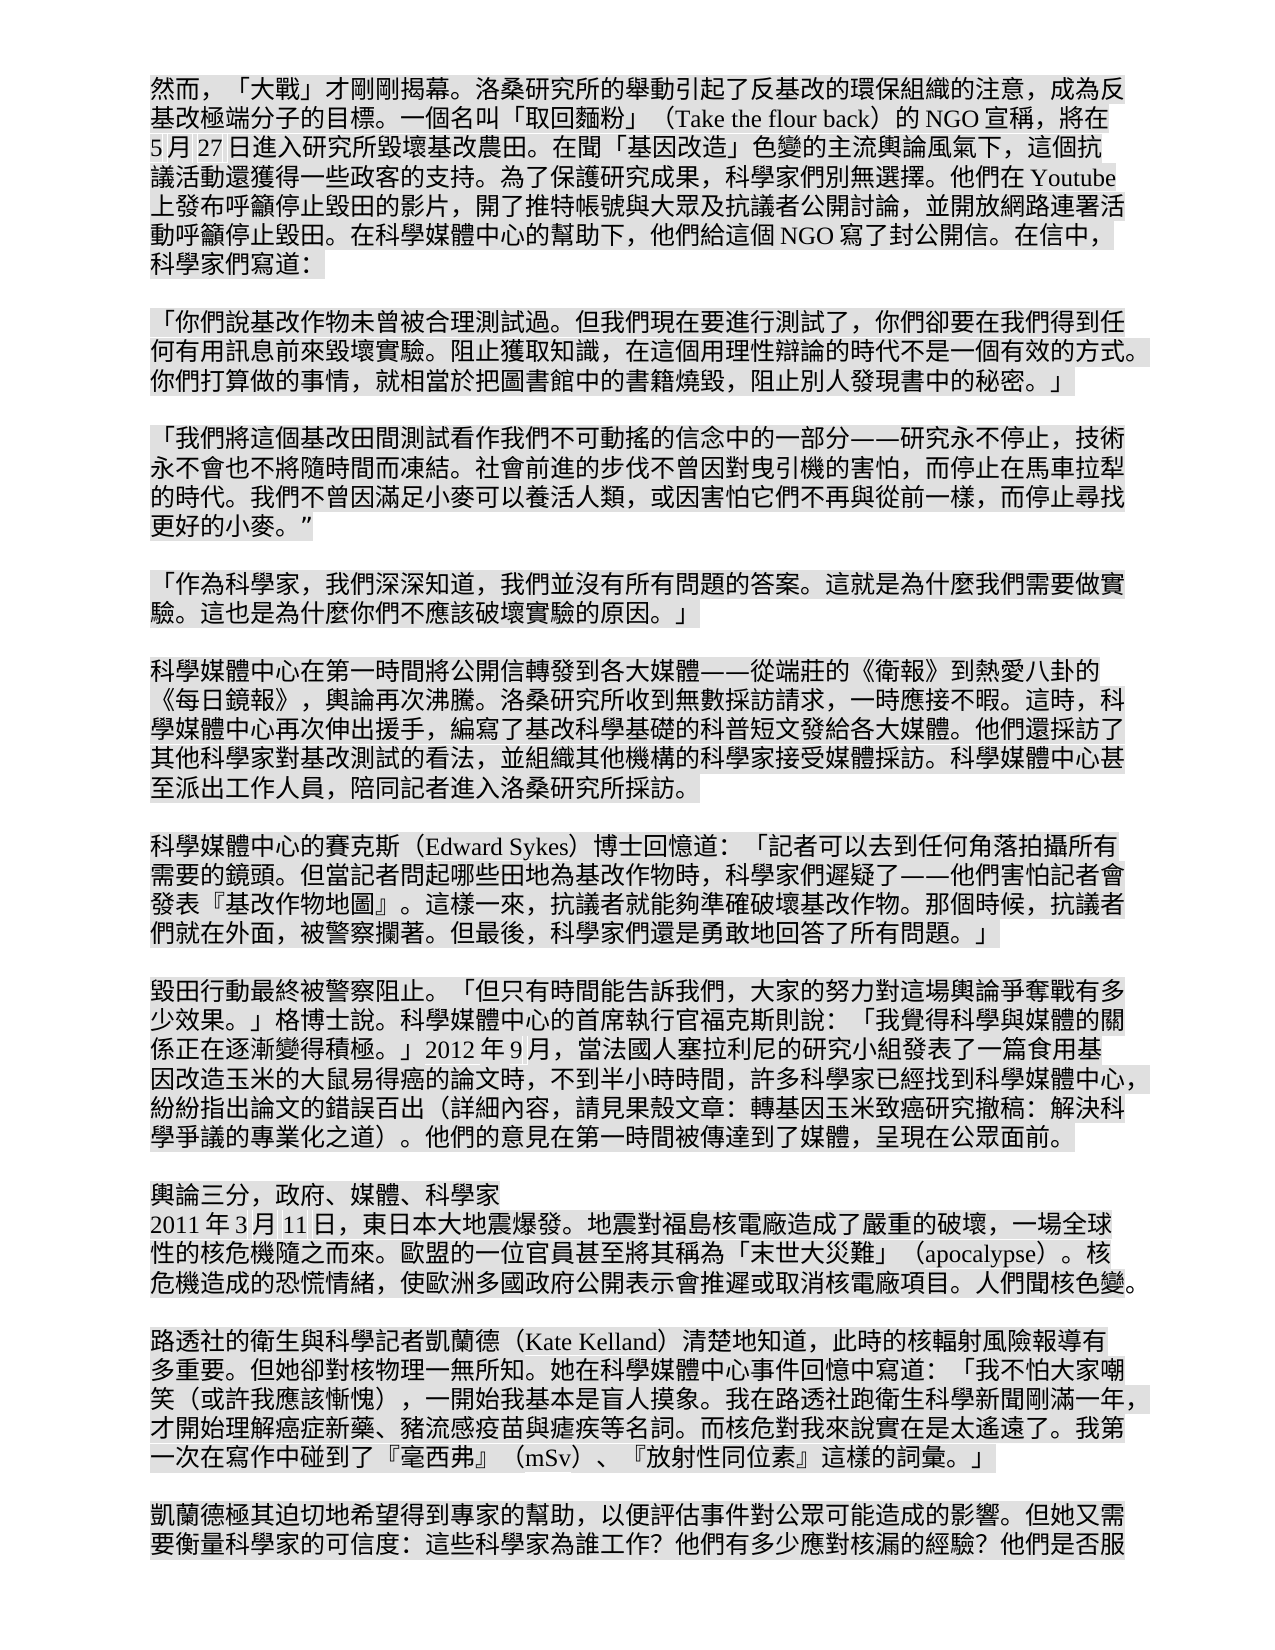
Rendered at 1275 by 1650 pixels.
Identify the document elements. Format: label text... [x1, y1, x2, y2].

text 官大學問大，這是其中之一。更多掌握麥克風的名人和學者，在媒體前吊書袋。就我自己從事專業領域中，特別有關於基改的議題，三不五時被綁在火刑架上。看到需多媒體上的人士，對這議題夸夸其言，更別說拿一些非現有證據的說法，製造大量的恐慌。有一些這些議題走向的導論學者和名人，號稱與此領域相關。可是相關領域的研究者，都知道這些在鏡頭前又叫又跳的”相關專業人士“，從未對基改有相關的研究著作。 因為我攻學位的學校是國內醫學相關領域，陳真的所說的醫學倫理，也曾經聽過幾次相關的講座。我只知道不少講稿裡，哲學名詞滿天飛。堆切起來，似乎內容豐富，但聽完總感覺空洞。甚至有些名詞，是來到巴勒網讀陳真的文章時，才知道講者錯誤闡釋或是誤解該詞的意義。 也許對一件事情或一個人而言，無知不是最可怕，一知半解才是恐慌的來源。許多學問真要窮究起來，真是花上幾輩子都不太可能完全了解。連講求可見證據的科學和工程，往往很難讓一般人理解。我曾搭計程車，經過正在蓋捷運的信義路，司機沿途抱怨工程”為什麼要蓋這麼久“。更別說，思想型的學問，如哲學和文學。正因為一般人對於這些學問無能力與無耐心去理解，更從心中產生恐懼與敬畏。所以一知半解者，往往一點點簡單地言論，就造成重大影響。即便這些一知半姐者有意或無意地挑起爭論，都足以讓學門的研究者疲於奔命，甚至被歧視與鄙視。 ============================================ 打通媒體，遠離科學危機：專訪英國科學媒體中心 http://pansci.tw/archives/61142 文 / FujiaC 基改問題產生的爭議、PX項目是否應該啟動、核電廠該不該建……今天，傳播正確的科學知識已經不僅是寫幾篇科普文章、做幾個科普講座，針對科學問題本身進行解釋這麼簡單。公眾獲取訊息的管道正變得越來越多元，如何讓科學的聲音不被繁亂複雜的噪音、甚至謠言所淹沒，是科學傳播中面臨的最大問題。科學傳播工作需要政府、科學家、媒體的配合，而這其中的組織和銜接的中間機構又起到了至關重要的作用。作為其中的典範，英國科學媒體中心（Science media centre）在科學傳播方面受到了廣泛的肯定。果殼網特邀駐倫敦記者前往科學媒體中心，對他們進行了專訪。看看一個專業的科學媒體中心，在科學傳播過程中應該扮演怎樣的角色。 牛刀初試，打破科學界失聲定律 「我曾經過著非常簡單的生活，每天在威爾斯海邊看著青草生長，試圖理解它們生長的秘密。但1999年之後，我的生活完全改變了。」英國阿伯里斯特維斯大學（ Aberystwyth University）的波洛克教授（Prof. Chris Pollock）在回憶中如此寫道。 1999年是波洛克教授生活產生巨大改變的轉捩點：他正式加入了一項飽受爭議的工作：為基因改造作物農場測試（GM crop farm-scale evaluation）做獨立審查。該研究受到英國政府的資助，以測試基改莊稼對環境與生物多樣性的影響。這是當時世界上最大範圍的基改作物農場測試，英國自然與環境研究委員會（NERC）、洛桑研究所（Rothamsted Research）等知名研究機構的科學家負責具體執行。為了保證客觀公正，另一些科學家組建了獨立審查小組，以跟進並發布研究結果。波洛克教授正是審查小組的主席。 2002年，他手握著該項目為期三年的研究結果：基因改造對生物多樣性的輕微影響並非來自基改本身，而來自農民對基改作物施加的農藥不同。由於基改甜菜和油菜植入了驅蚜蟲的基因片段，農民減少了農藥的使用，田間的生態多樣性因此發生變化，但並不危害環境。 然而，當時適逢英國民眾反基改情緒的高峰。 1998年的普茲泰事件是個關鍵轉折。普茲泰（Arpad Pusztai）博士來自英國洛維特研究所（The Rowett Institute of Nutrition and Health）。他在電視演講中稱：自己的實驗顯示，食用基改馬鈴薯的大鼠體重下降、免疫系統遭破壞。雖普茲泰被其研究所批評，最終被辭退，但他還是將論文成功發表在著名醫學雜誌《柳葉刀》上，一時輿論嘩然。普茲泰的名字佔據新聞頭條數月之久，還被塑造為受學術機構迫害的孤膽英雄。雖然英國皇家科學院迅速組織科學家對該研究進行進一步分析，認為其中存在許多嚴重錯誤，但直到數月後才發表公開譴責（詳細內容，請見果殼文章：不能相信的實驗（1）：普茲泰和他的轉基因土豆）。而此時，反基因改造的輿論趨勢已經形成，難於扭轉。許多環保組織鼓吹「基因改造危害人體」、「大財團的陰謀」、「禍國殃民謀財害命」。英國媒體也充斥著妖魔化基改的報導。當時的英國首相布萊恩因為支持基改，被小報描繪成試圖毀滅世界的科學怪人。與這一切形成鮮明對比的，是科學界的集體失聲。 2000年，英國上議院發表報告分析了這場輿論衝突，發現科學界人士在其中嚴重缺席：1999年2月11日—12日是基因改造爭論報導最集中的兩天。這兩天內，全英11份全國性報紙刊載的所有基改報導都不是由科學記者編寫的，其中45%報導來自政治記者；而在基改特稿中，也只有17%來自科學記者，所有與之相關的評論或者專欄文章，無一出自科學作者之手。牛津大學動物學教授、英國皇家科學院院長、上議院科學顧問羅伯特·梅憤怒地稱之為「不可思議、帶傾向性的事實陳列」。 如何把自己的結論告訴公眾，波洛克教授壓力重重。在那樣的輿論環境下，科學家們三年的工作結果可以輕易被媒體與民眾誤讀。波洛克不得不向剛剛成立的英國科學媒體中心（Science media centre）求助。 科學媒體中心成立於2002年。這是一個獨立的非營利機構，依靠慈善基金、政府、企業與公眾的捐款來運營。為了保證其公正獨立性，每一個捐贈方的捐贈金額不得超過機構募資總額的5%。中心的董事會由皇家科學院科學事務主席、皇家藥學學會主席、皇家工程學會首席執行官等組成，顧問團則包括《自然》雜誌主編、英國政府科學大臣、重要媒體的科學編輯。用CEO福克斯（Fiona Fox）的話說，科學媒體中心是「科學與媒體之間的前線」。 接到波洛克教授的求助後，科學媒體中心立即決定安排一場記者會，公佈基改作物農場測試的結果。各大媒體與小報的科學記者們逐漸收到邀請，但政府官員禁止入場。資助該項研究的政府機構官員要求科學家先為他們提供一份內部報告，但遭到了科學家的拒絕。 與此同時，波洛克和其他相關科學家在科學媒體中心的幫助下，開始了緊張的發表會排練。他回憶說：「科學媒體中心提出了許多建議。每當我們使用到晦澀的術語或者說到令人費解的原理時，他們就會喊停。」喊停的方法很特別，他們會說「kiss 」，意思是「keep it simple, stupid」（說簡單點，傻瓜）。 「走進記者會會場是我做過的最恐懼的事情。」波洛克教授寫到。幸好，記者會非常順利。在進行了長達一小時的演講後，波洛克立刻離開會場，去向研究的資助方，曾提出想要一份內部報告的部長做匯報，他的同事則留在現場，回答記者的提問。之後，他們又進行許多場學術演講，描述該項科研中的各種分析細節。這次記者會的效果顯著。第二天，幾乎所有的到會媒體都發表了詳盡的報導，準確解釋了幾乎所有科學細節。 科學媒體中心趁勢追擊，發動更多科學家發表對基因改造的看法，每天發送到各大科學記者的信箱，讓他們了解基改技術的科學事實。英國媒體上，妖魔化基改技術的言論因此逐漸減少，民眾終於能直接收聽來自科學界的聲音了。 秉筆作劍，迎擊極端環保組織 然而，圍繞基因改造的爭議卻從未停歇。這一次被捲到風口浪尖上的，是世界上最古老的植物研究機構——洛桑研究所（Rothamsted Research）。服務於這個已有170多年歷史的機構的科學家們研究出一種基改小麥，可以釋放出警告訊號，以吸引蚜蟲的天敵，這樣就能阻攔蚜蟲、減少使用殺蟲劑。 2011年，這種小麥進入田間測試環節，科學家也因此面臨輿論壓力。 洛桑研究所完全可以選擇用沉默來應對外界的喧囂。但與10年前不同，洛桑研究所不願陷於公眾的誤解之中。他們作好了要公開整個測試的準備。他們堅信，只有坦誠才能消除誤解，他們要和公眾直接對話。他們製作基改知識的傳單，設立科普基改的網站；他們與當地居民和學校進行交流，邀請議員、養蜂人，甚至反基改的環保組織參觀農田；他們希望大眾能了解，這是個田間實驗，我們需要這樣的實驗。科學家的工作沒有白費。許多曾經在在當地瘋傳的謠言，比如「政府秘密測試」、「小麥通過風中授粉污染其他農田」、「小麥含有動物基因」、「測試為商業利益」等等，不攻自破，漸漸平息。 洛桑研究所的科學家們受到了鼓舞。他們希望能夠讓全國人民都知道他們的工作。 2012年1月，在科學媒體中心的協助下，洛桑研究所召開了一次記者會，會上休格斯博士（Darren Huges）走向媒體介紹了自己的工作。當第二天各大報導見諸媒體時，休格斯無法抑制自己的驚喜：「媒體的報導原來是可以是科學的。」 然而，「大戰」才剛剛揭幕。洛桑研究所的舉動引起了反基改的環保組織的注意，成為反基改極端分子的目標。一個名叫「取回麵粉」（Take the flour back）的NGO宣稱，將在5月27日進入研究所毀壞基改農田。在聞「基因改造」色變的主流輿論風氣下，這個抗議活動還獲得一些政客的支持。為了保護研究成果，科學家們別無選擇。他們在Youtube上發布呼籲停止毀田的影片，開了推特帳號與大眾及抗議者公開討論，並開放網路連署活動呼籲停止毀田。在科學媒體中心的幫助下，他們給這個NGO寫了封公開信。在信中，科學家們寫道： 「你們說基改作物未曾被合理測試過。但我們現在要進行測試了，你們卻要在我們得到任何有用訊息前來毀壞實驗。阻止獲取知識，在這個用理性辯論的時代不是一個有效的方式。你們打算做的事情，就相當於把圖書館中的書籍燒毀，阻止別人發現書中的秘密。」 「我們將這個基改田間測試看作我們不可動搖的信念中的一部分——研究永不停止，技術永不會也不將隨時間而凍結。社會前進的步伐不曾因對曳引機的害怕，而停止在馬車拉犁的時代。我們不曾因滿足小麥可以養活人類，或因害怕它們不再與從前一樣，而停止尋找更好的小麥。” 「作為科學家，我們深深知道，我們並沒有所有問題的答案。這就是為什麼我們需要做實驗。這也是為什麼你們不應該破壞實驗的原因。」 科學媒體中心在第一時間將公開信轉發到各大媒體——從端莊的《衛報》到熱愛八卦的《每日鏡報》，輿論再次沸騰。洛桑研究所收到無數採訪請求，一時應接不暇。這時，科學媒體中心再次伸出援手，編寫了基改科學基礎的科普短文發給各大媒體。他們還採訪了其他科學家對基改測試的看法，並組織其他機構的科學家接受媒體採訪。科學媒體中心甚至派出工作人員，陪同記者進入洛桑研究所採訪。 科學媒體中心的賽克斯（Edward Sykes）博士回憶道：「記者可以去到任何角落拍攝所有需要的鏡頭。但當記者問起哪些田地為基改作物時，科學家們遲疑了——他們害怕記者會發表『基改作物地圖』。這樣一來，抗議者就能夠準確破壞基改作物。那個時候，抗議者們就在外面，被警察攔著。但最後，科學家們還是勇敢地回答了所有問題。」 毀田行動最終被警察阻止。「但只有時間能告訴我們，大家的努力對這場輿論爭奪戰有多少效果。」格博士說。科學媒體中心的首席執行官福克斯則說：「我覺得科學與媒體的關係正在逐漸變得積極。」2012年9月，當法國人塞拉利尼的研究小組發表了一篇食用基因改造玉米的大鼠易得癌的論文時，不到半小時時間，許多科學家已經找到科學媒體中心，紛紛指出論文的錯誤百出（詳細內容，請見果殼文章：轉基因玉米致癌研究撤稿：解決科學爭議的專業化之道）。他們的意見在第一時間被傳達到了媒體，呈現在公眾面前。 輿論三分，政府、媒體、科學家 2011年3月11日，東日本大地震爆發。地震對福島核電廠造成了嚴重的破壞，一場全球性的核危機隨之而來。歐盟的一位官員甚至將其稱為「末世大災難」（apocalypse）。核危機造成的恐慌情緒，使歐洲多國政府公開表示會推遲或取消核電廠項目。人們聞核色變。 路透社的衛生與科學記者凱蘭德（Kate Kelland）清楚地知道，此時的核輻射風險報導有多重要。但她卻對核物理一無所知。她在科學媒體中心事件回憶中寫道：「我不怕大家嘲笑（或許我應該慚愧），一開始我基本是盲人摸象。我在路透社跑衛生科學新聞剛滿一年，才開始理解癌症新藥、豬流感疫苗與瘧疾等名詞。而核危對我來說實在是太遙遠了。我第一次在寫作中碰到了『毫西弗』（mSv）、『放射性同位素』這樣的詞彙。」 凱蘭德極其迫切地希望得到專家的幫助，以便評估事件對公眾可能造成的影響。但她又需要衡量科學家的可信度：這些科學家為誰工作？他們有多少應對核漏的經驗？他們是否服務於核能工業？他們用於評估現狀的資訊來自何方？ 科學媒體中心為凱蘭德這樣的記者提供了許多便利。他們在網站上發布了「事實頁面」，匯集簡短而全面的文章。這些短文由科學媒體中心的工作人員根據科學文獻編寫，方便記者迅速了解與新聞事件有關的科學事實：輻射有不同的類型；輻射可來自日光與食物，也可來自乘坐飛機與核電廠洩露；核輻射測量的單位是西弗，1西弗等於1000毫西弗，1毫西弗等於1000微西弗；核輻射劑量與對人體影響之間的關係等。更多的訊息是關於核電廠的：核電廠由哪些部分組成；壓水式反應爐和沸水式反應爐（福島核電廠）有什麼區別；英國核電廠所用的氣冷反應堆又是怎麼回事……這些簡潔明要的事實闡述，給記者們提供了巨大幫助。 科學媒體中心也積極聯絡科學家為媒體提供幫助。福島事件爆發不到24小時，英國薩里大學（University of Surrey）核物理教授雷根（Paddy Regan）就接到科學媒體中心的來信，請他對福島第一核電廠的情形予以評價。雷根教授此前曾經與科學媒體中心合作過，對這個機構印像很好，所以他迅速做了一些點評。這些文字很快被轉送到各大媒體。讓雷根沒有想到的是，第二天，媒體的採訪需求蜂擁而至，遠遠超出了他的想像。不過，並非每一位科學家都能直接面對公眾。科學媒體中心CEO福克斯在部落格上寫道：「政府資助的科學機構一再表示歉意，已有禁令下達，他們什麼都不能說。」 而那些願意對公眾發聲的科學家，則覺得受益匪淺。雷根教授表示：「在一次BBC的晨間節目中，我和帝國理工大學的生物教授托馬斯一起出席。她冷靜而有魅力地講述車諾比核電廠事故後的生物影響，這種討論核物理的氛圍實在是超乎想像。」科學媒體中心還在組織了記者會，邀請應用核科學家、核物理學家、流行病學專家與地理學家一同與媒體見面，接受媒體轟炸式的提問。 凱蘭德就這樣每天不停與這些科學家對話。她由衷感謝科學媒體中心：「記者們能做到的，是保證我們採訪的是最好的專家，在最充分的訊息上提供最準確的判斷。科學媒體中心使這個事情成真了。」雷根教授則對記者的報導水準十分驚訝：「採訪我們的記者都能問出很有見解的問題，顯然他們已經掌握了其背後的科學知識。」但科學媒體中心的賽克斯博士卻沒有那麼樂觀，他如此總結福島核危機後的英國：「負責制定政策的官員能看到科學家的分析，卻禁止他們發言；公眾生活在困惑與不安中，不知道發生了什麼，不知道應該怎麼辦；狂歡的媒體則樂於用各種方法填充版面，消費這一場災難。」 「在一線工作了10年，現在我想對科學界說：『鼓起勇氣』。」科學媒體中心CEO福克斯說，「與媒體積極互動，可以增加科學的覆蓋面。這麼做，危機也就遠了。」 轉載自果殼網 [150, 75, 1125, 1560]
